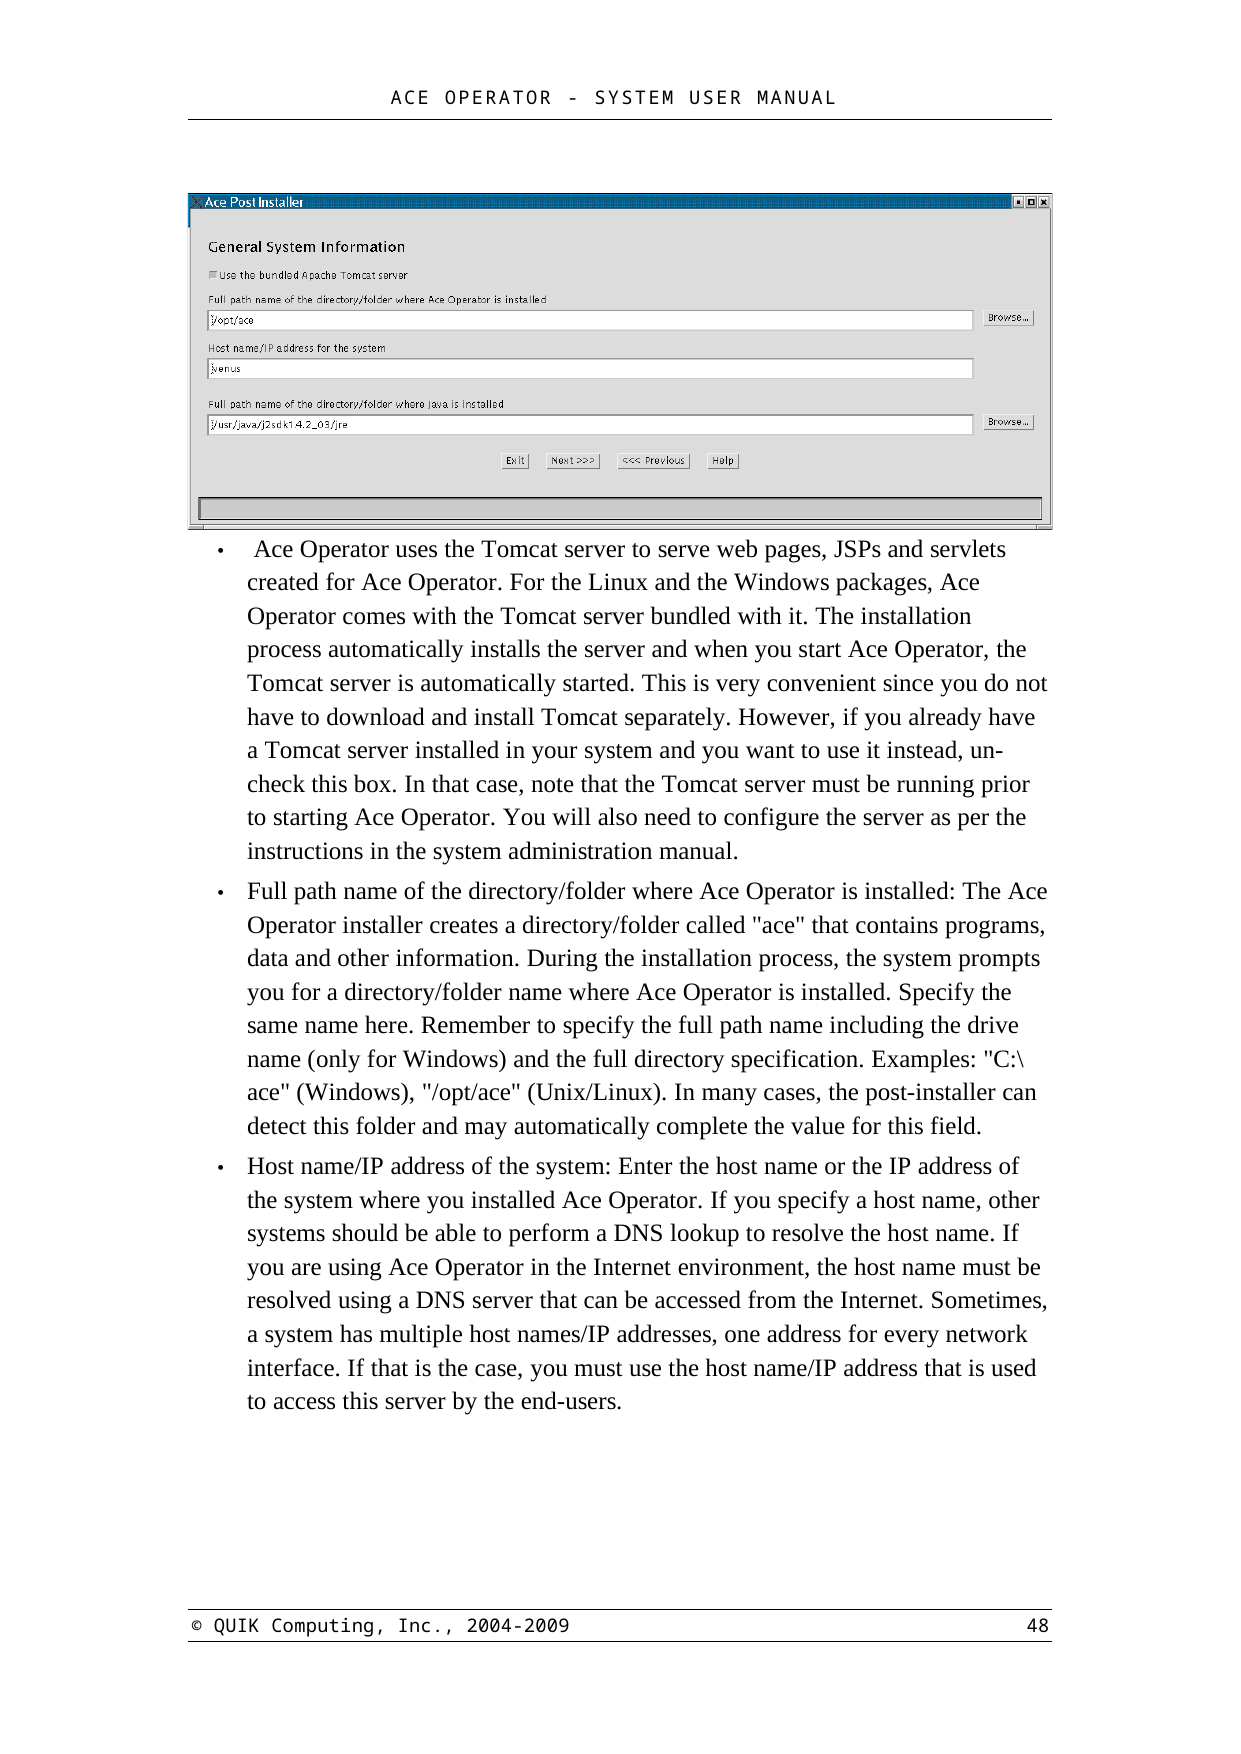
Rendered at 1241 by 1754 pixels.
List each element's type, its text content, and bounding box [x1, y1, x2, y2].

list Ace Operator uses the Tomcat server to serve web pages, JSPs and servlets created for Ace Operator. For the Linux and the Windows packages, Ace Operator comes with the Tomcat server bundled with it. The installation process automatically installs the server and when you start Ace Operator, the Tomcat server is automatically started. This is very convenient since you do not have to download and install Tomcat separately. However, if you already have a Tomcat server installed in your system and you want to use it instead, un-check this box. In that case, note that the Tomcat server must be running prior to starting Ace Operator. You will also need to configure the server as per the instructions in the system administration manual. [217, 530, 1052, 865]
list Full path name of the directory/folder where Ace Operator is installed: The Ace Operator installer creates a directory/folder called "ace" that contains programs, data and other information. During the installation process, the system prompts you for a directory/folder name where Ace Operator is installed. Specify the same name here. Remember to specify the full path name including the drive name (only for Windows) and the full directory specification. Examples: "C:\ace" (Windows), "/opt/ace" (Unix/Linux). In many cases, the post-installer can detect this folder and may automatically complete the value for this field. [217, 877, 1052, 1140]
list Host name/IP address of the system: Enter the host name or the IP address of the system where you installed Ace Operator. If you specify a host name, other systems should be able to perform a DNS lookup to resolve the host name. If you are using Ace Operator in the Internet environment, the host name must be resolved using a DNS server that can be accessed from the Internet. Sometimes, a system has multiple host names/IP addresses, one address for every network interface. If that is the case, you must use the host name/IP address that is used to access this server by the end-users. [217, 1152, 1052, 1415]
picture [187, 193, 1053, 530]
